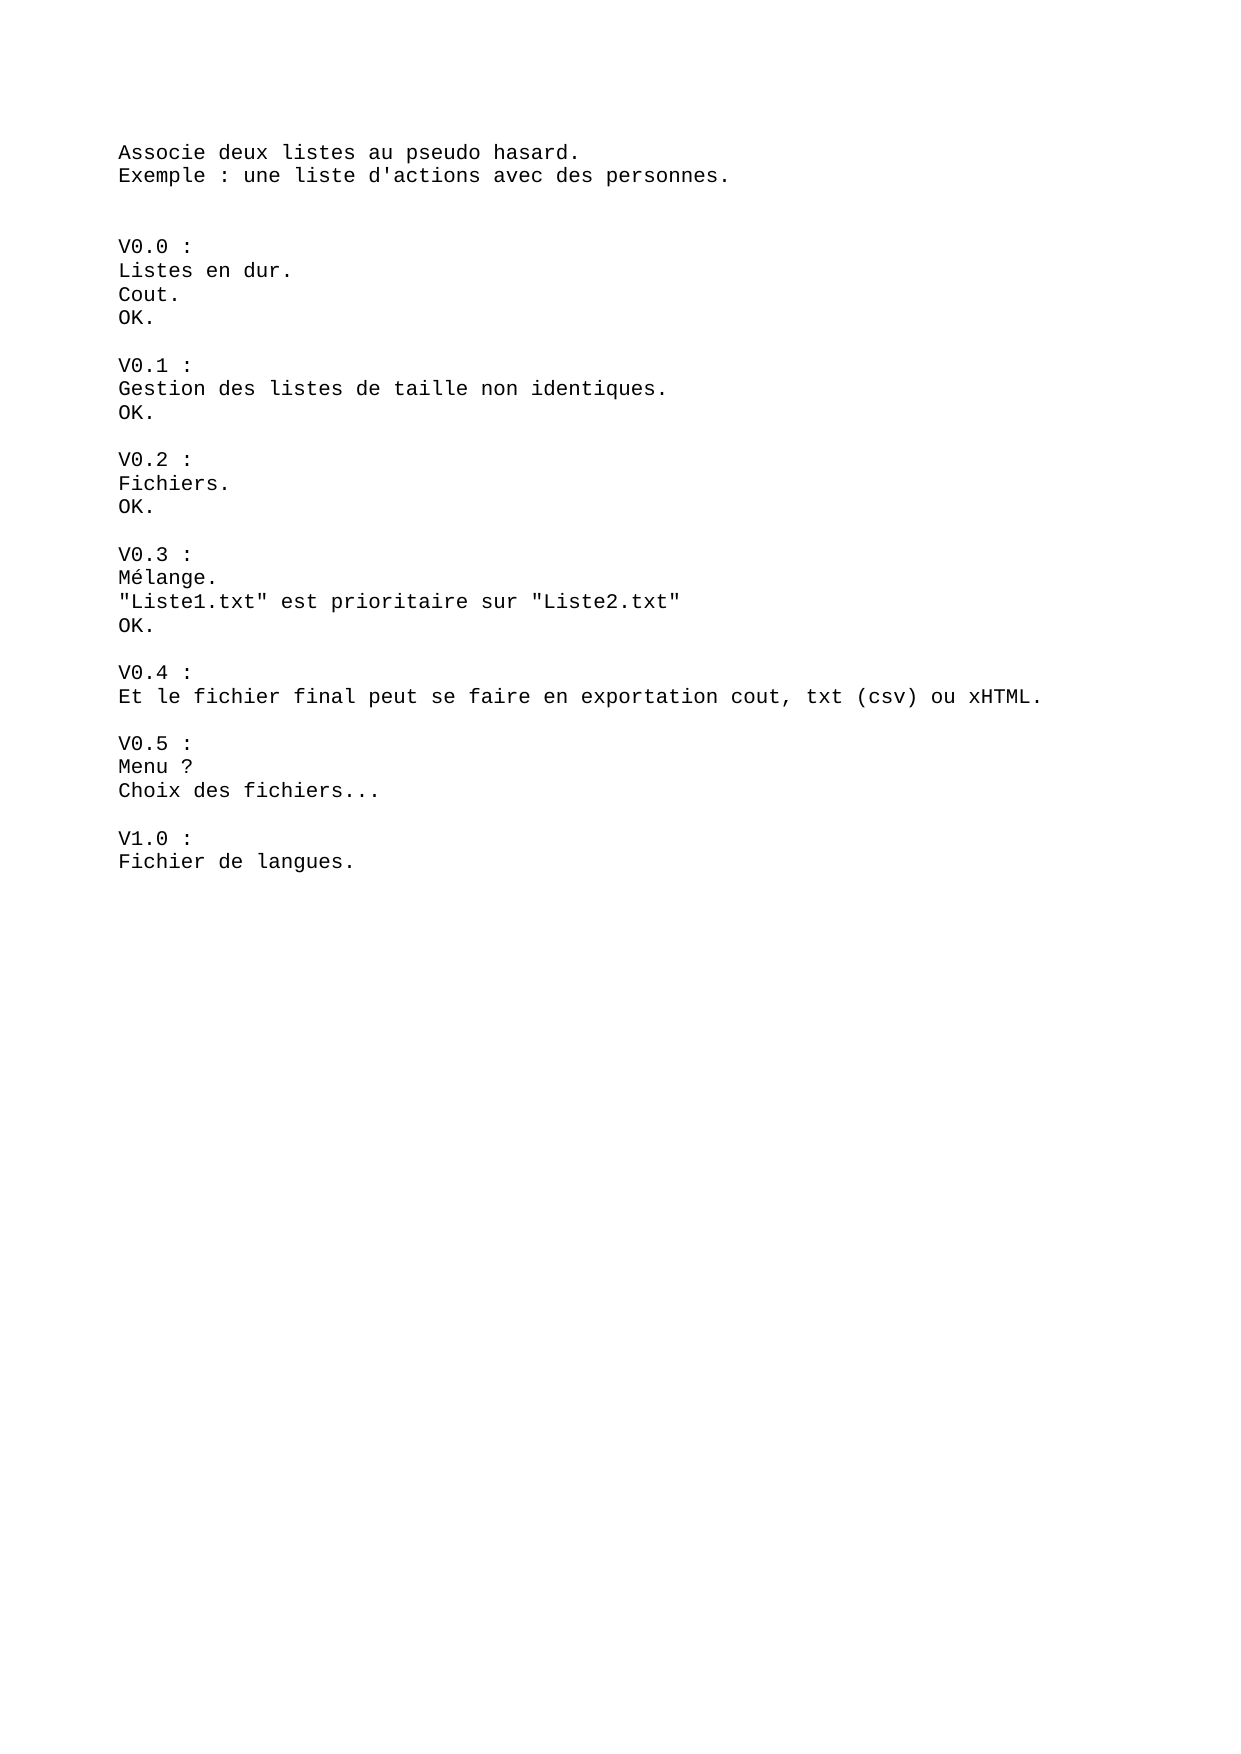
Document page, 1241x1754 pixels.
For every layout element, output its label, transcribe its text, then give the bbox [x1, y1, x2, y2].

text V1.0 : [118, 827, 1122, 851]
text V0.1 : [118, 354, 1122, 378]
text Et le fichier final peut se faire en exportation cout, txt (csv) ou xHTML. [118, 686, 1122, 709]
text Fichiers. [118, 473, 1122, 496]
text Mélange. [118, 567, 1122, 591]
text V0.0 : [118, 236, 1122, 260]
text V0.5 : [118, 733, 1122, 757]
text Choix des fichiers... [118, 780, 1122, 804]
text Menu ? [118, 757, 1122, 780]
text V0.4 : [118, 662, 1122, 686]
text OK. [118, 496, 1122, 520]
text OK. [118, 307, 1122, 331]
text Fichier de langues. [118, 851, 1122, 875]
text Listes en dur. [118, 260, 1122, 284]
text V0.2 : [118, 449, 1122, 473]
text Associe deux listes au pseudo hasard. [118, 142, 1122, 165]
text OK. [118, 402, 1122, 426]
text V0.3 : [118, 544, 1122, 567]
text Cout. [118, 284, 1122, 307]
text Exemple : une liste d'actions avec des personnes. [118, 165, 1122, 189]
text OK. [118, 615, 1122, 638]
text Gestion des listes de taille non identiques. [118, 378, 1122, 402]
text "Liste1.txt" est prioritaire sur "Liste2.txt" [118, 591, 1122, 615]
